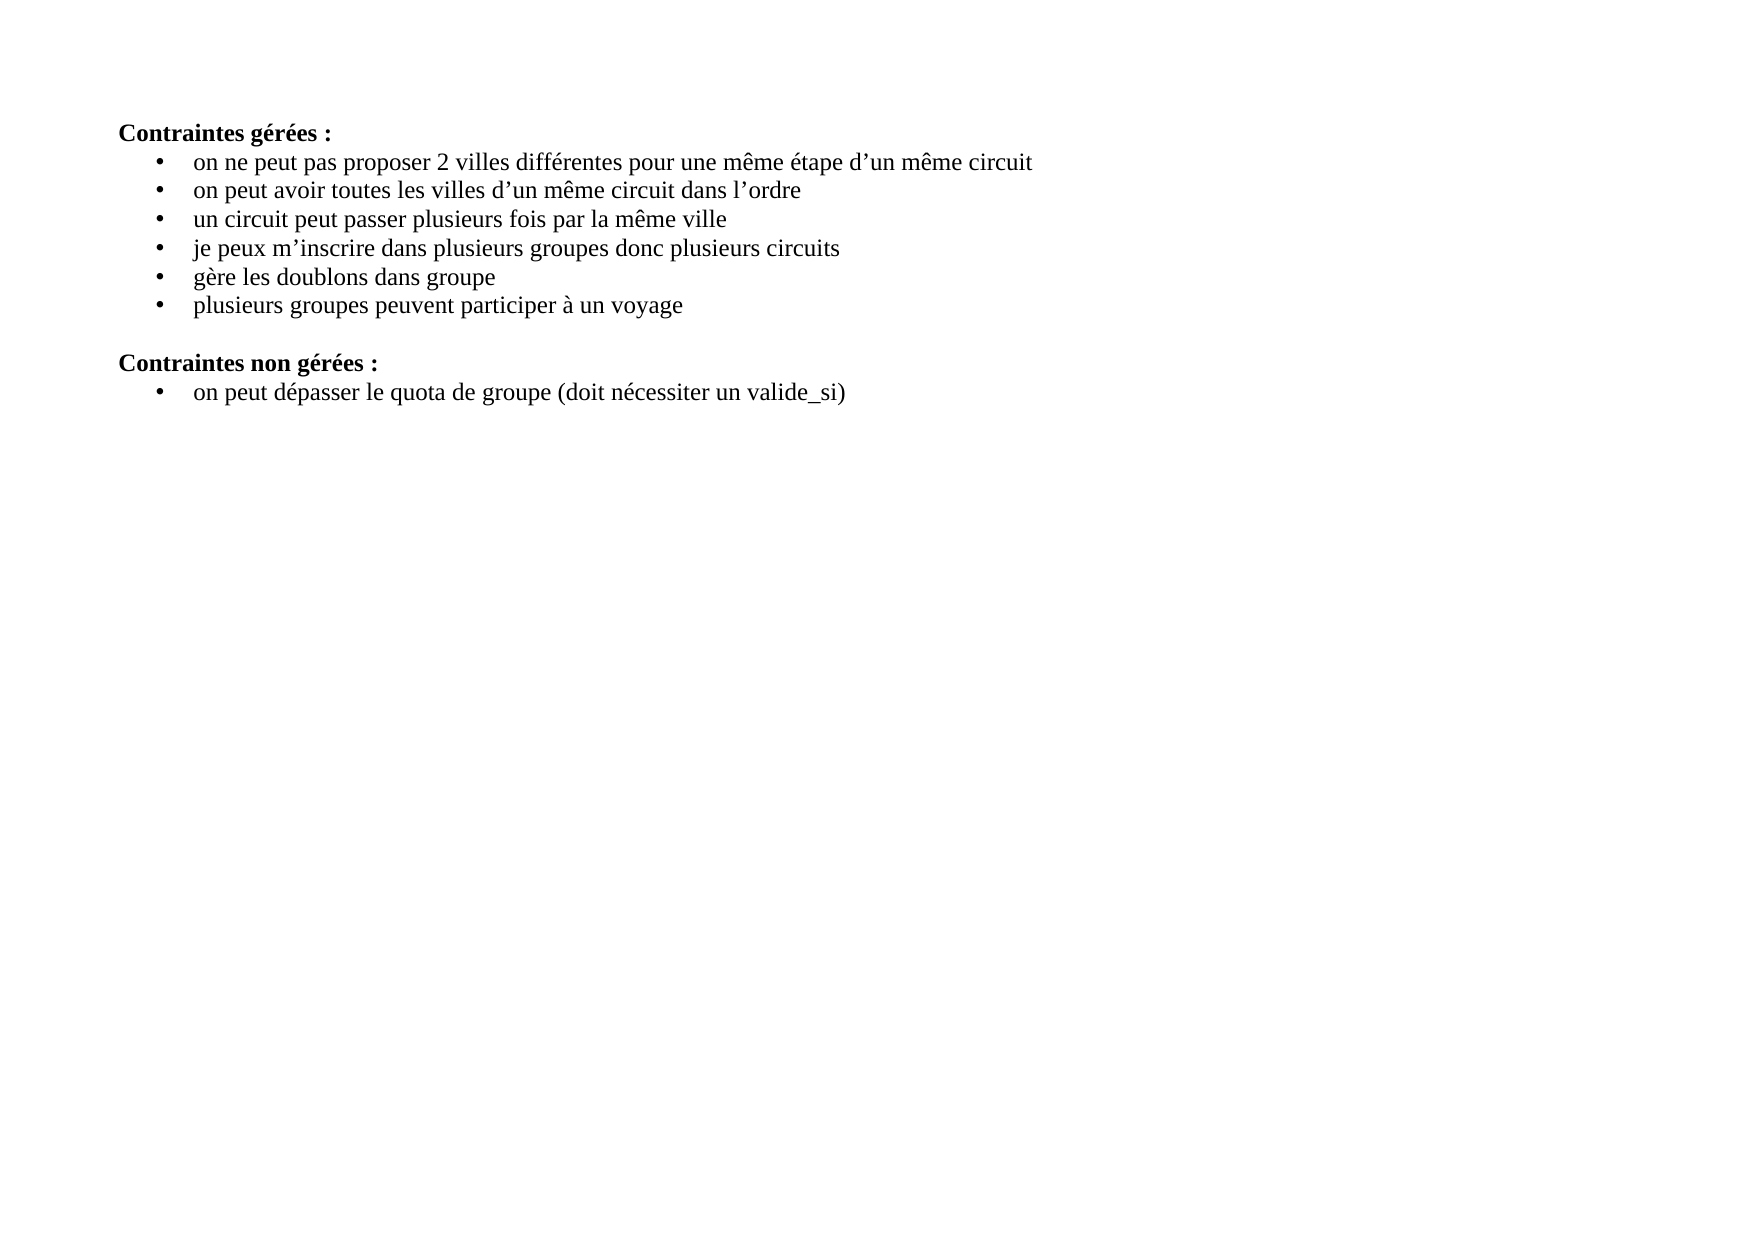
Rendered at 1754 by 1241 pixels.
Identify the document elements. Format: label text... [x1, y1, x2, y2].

list un circuit peut passer plusieurs fois par la même ville [156, 204, 1636, 233]
list gère les doublons dans groupe [156, 262, 1636, 291]
list on ne peut pas proposer 2 villes différentes pour une même étape d’un même circuit [156, 147, 1636, 176]
list plusieurs groupes peuvent participer à un voyage [156, 291, 1636, 319]
list on peut avoir toutes les villes d’un même circuit dans l’ordre [156, 176, 1636, 204]
list on peut dépasser le quota de groupe (doit nécessiter un valide_si) [156, 377, 1636, 406]
text Contraintes non gérées : [118, 348, 1636, 377]
list je peux m’inscrire dans plusieurs groupes donc plusieurs circuits [156, 233, 1636, 262]
text Contraintes gérées : [118, 118, 1636, 147]
